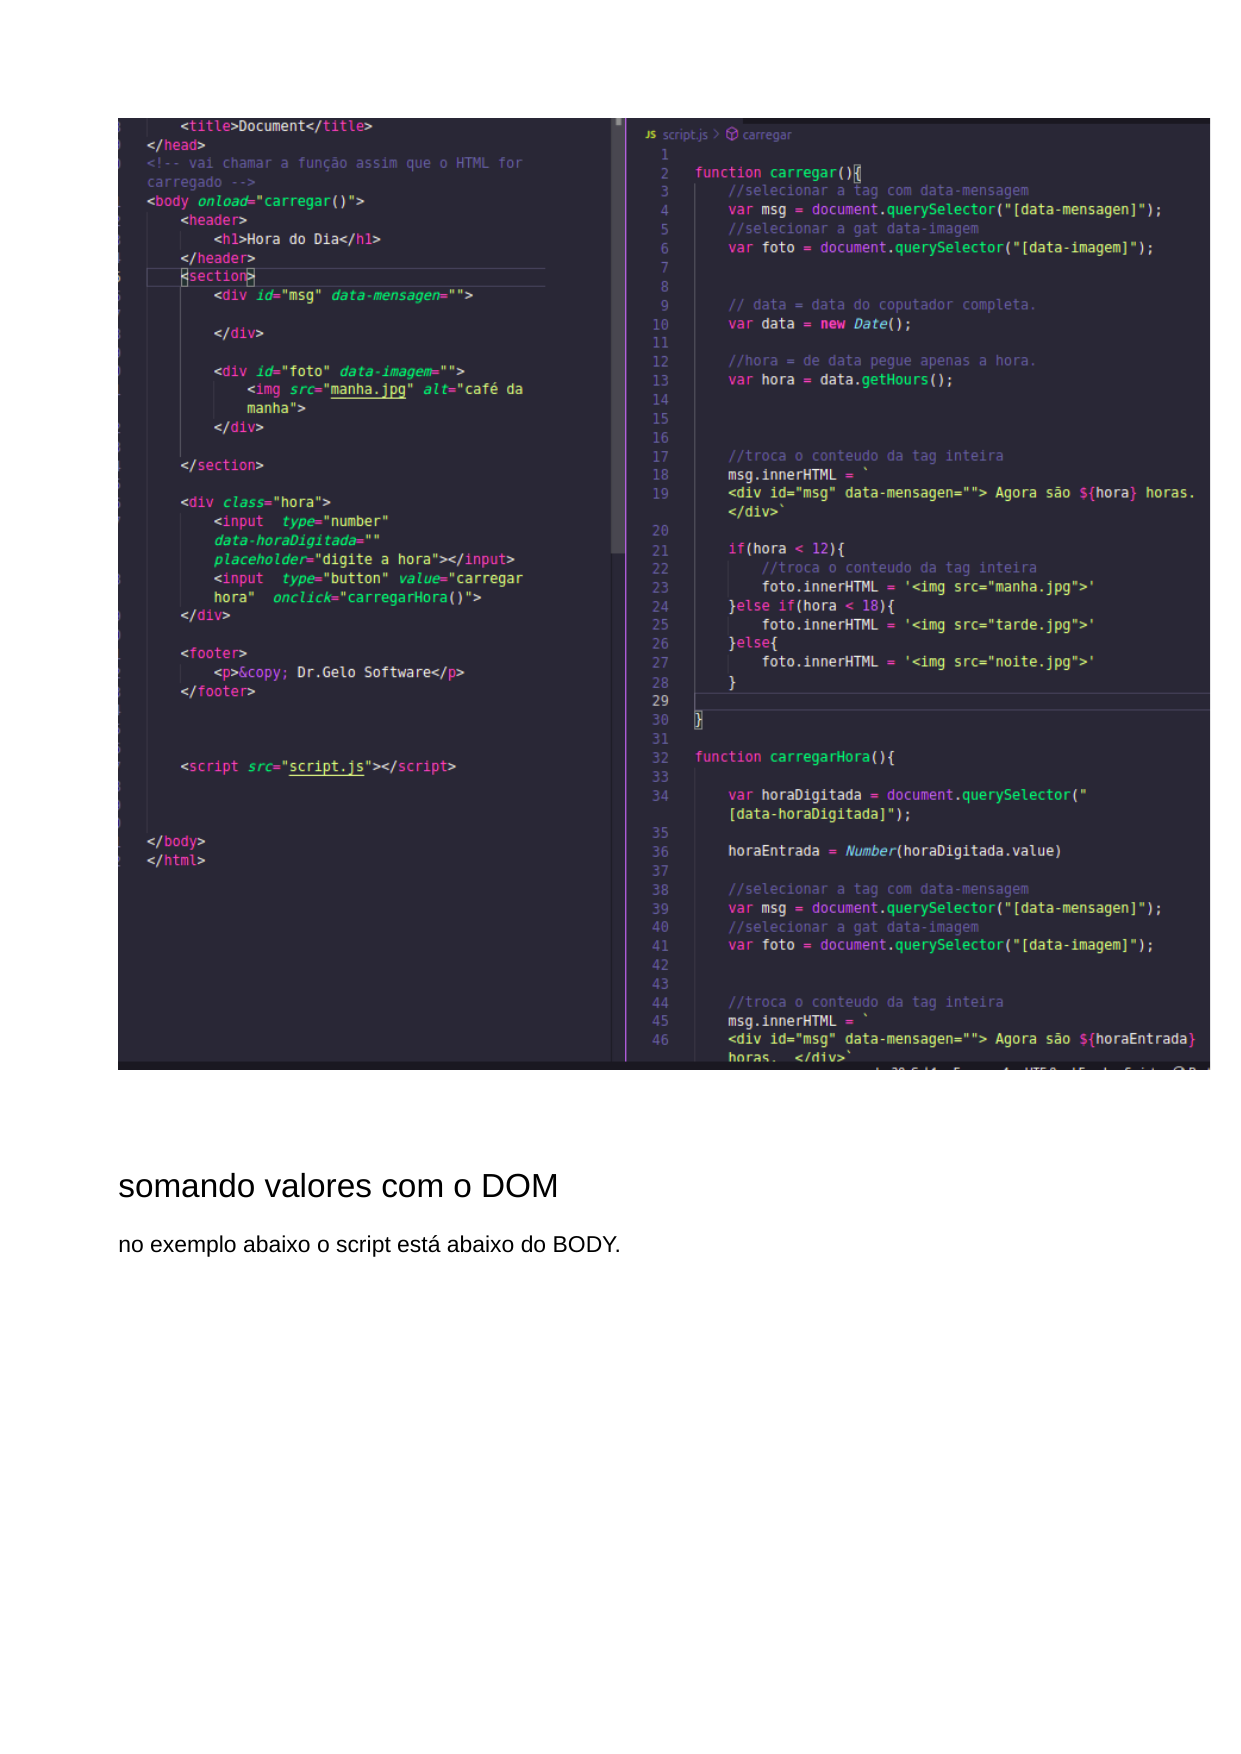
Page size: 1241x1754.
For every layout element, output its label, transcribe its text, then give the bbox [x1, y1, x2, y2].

text no exemplo abaixo o script está abaixo do BODY. [118, 1231, 1122, 1257]
picture [118, 118, 1211, 1070]
subtitle somando valores com o DOM [118, 1166, 1122, 1204]
